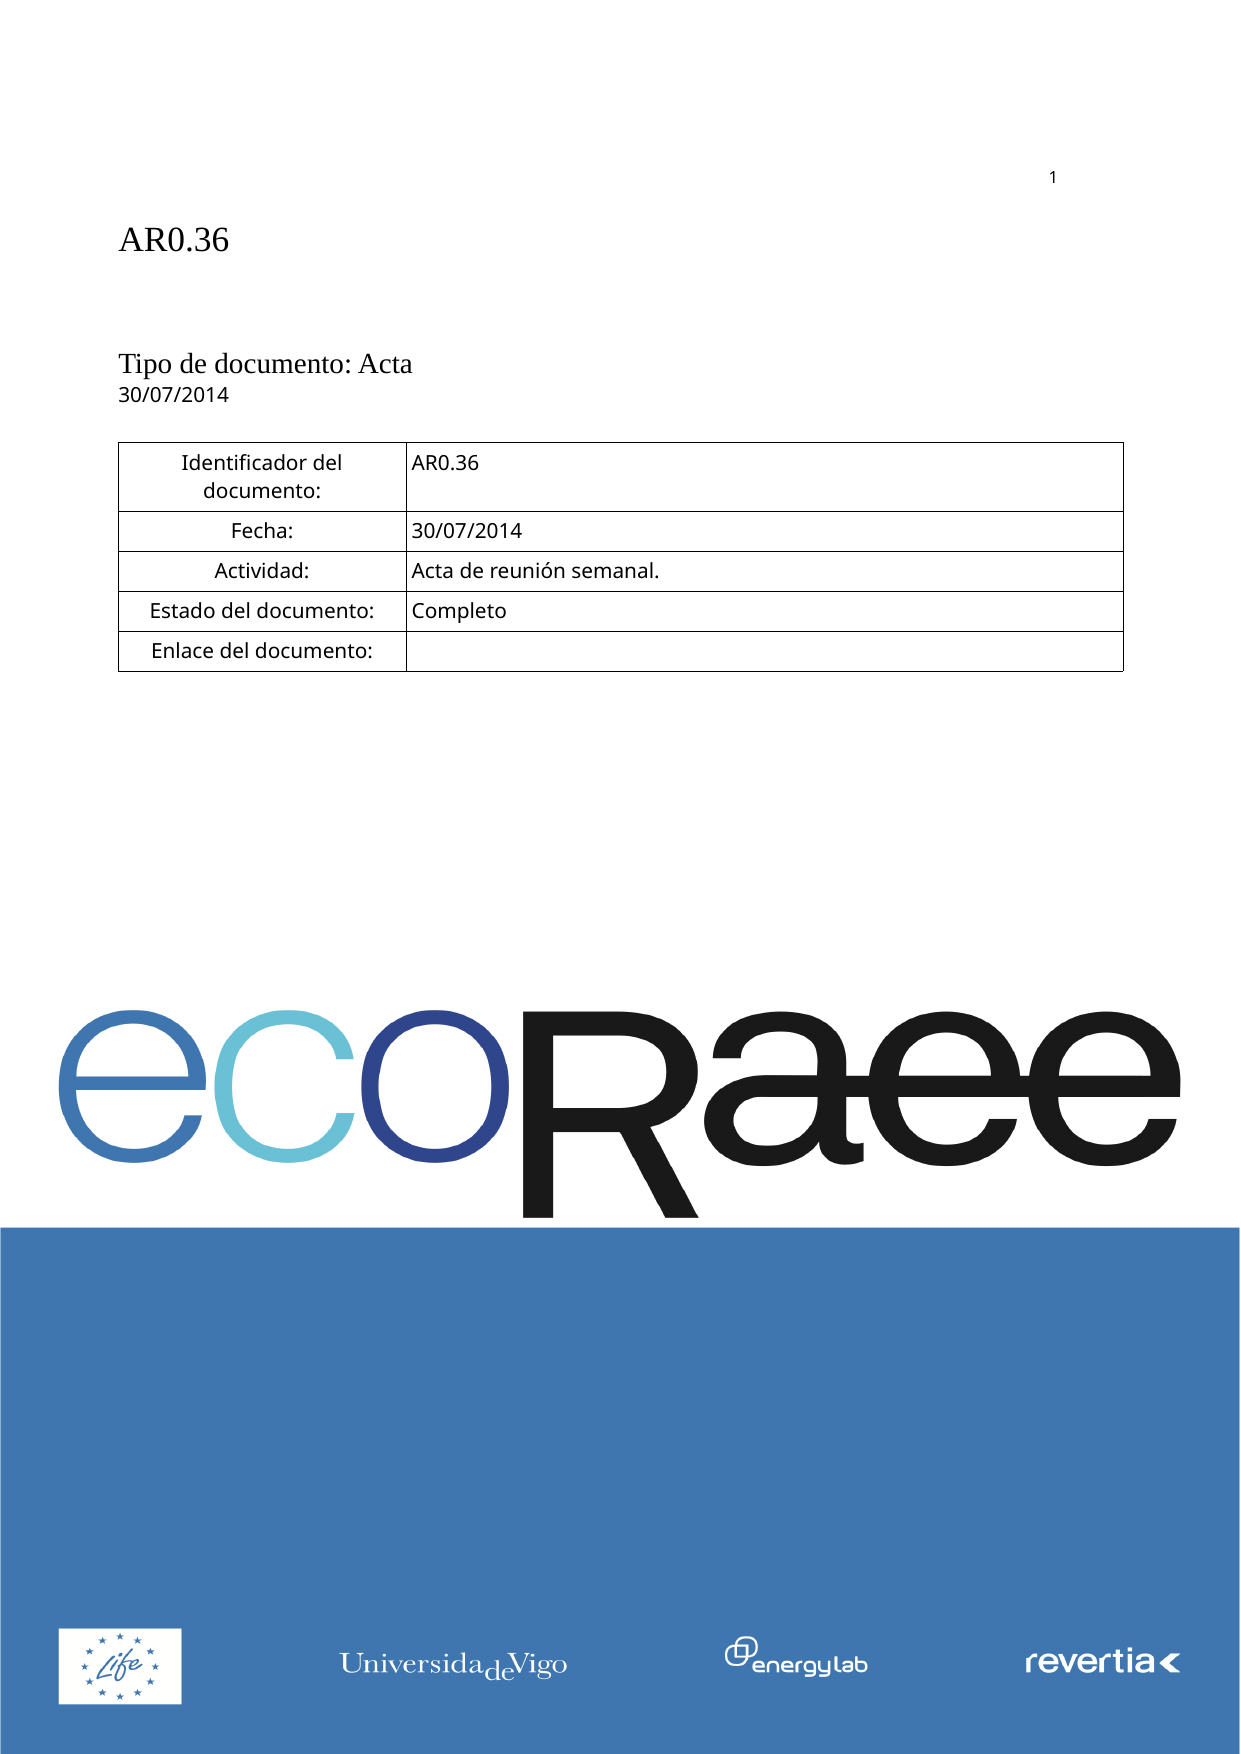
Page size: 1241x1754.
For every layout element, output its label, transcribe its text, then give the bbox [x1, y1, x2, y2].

table_header Identificador del documento: [119, 443, 406, 511]
table_cell Fecha: [119, 512, 406, 551]
table_cell [407, 632, 1123, 671]
table_cell 30/07/2014 [407, 512, 1123, 551]
table_cell Actividad: [119, 552, 406, 591]
table_header AR0.36 [407, 443, 1123, 511]
table_cell Completo [407, 592, 1123, 631]
table_cell Acta de reunión semanal. [407, 552, 1123, 591]
text 30/07/2014 [118, 380, 1122, 409]
table_cell Estado del documento: [119, 592, 406, 631]
table_cell Enlace del documento: [119, 632, 406, 671]
text Tipo de documento: Acta [118, 347, 1122, 380]
text AR0.36 [118, 218, 1122, 259]
